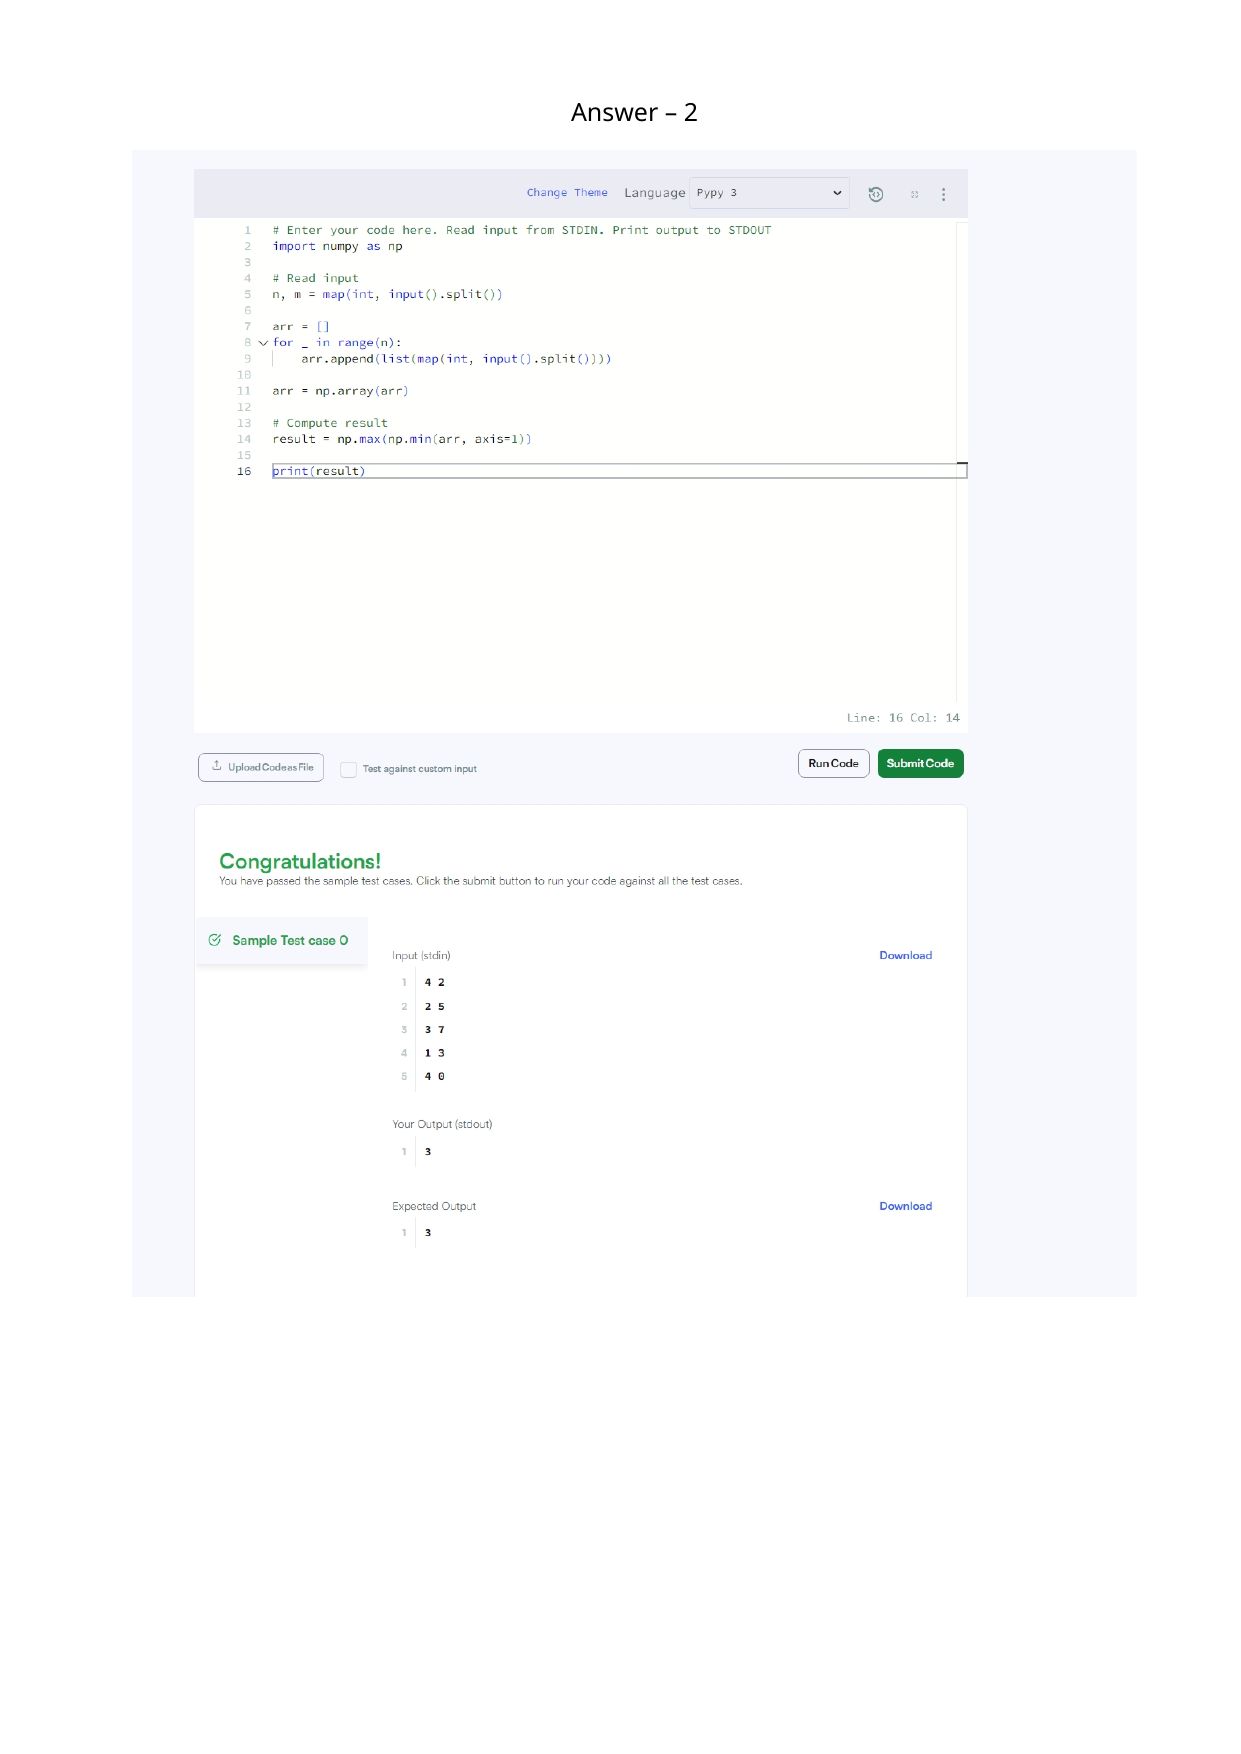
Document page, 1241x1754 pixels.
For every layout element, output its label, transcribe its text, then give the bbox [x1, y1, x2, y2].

picture [132, 150, 1137, 1297]
text Answer – 2 [132, 94, 1137, 128]
